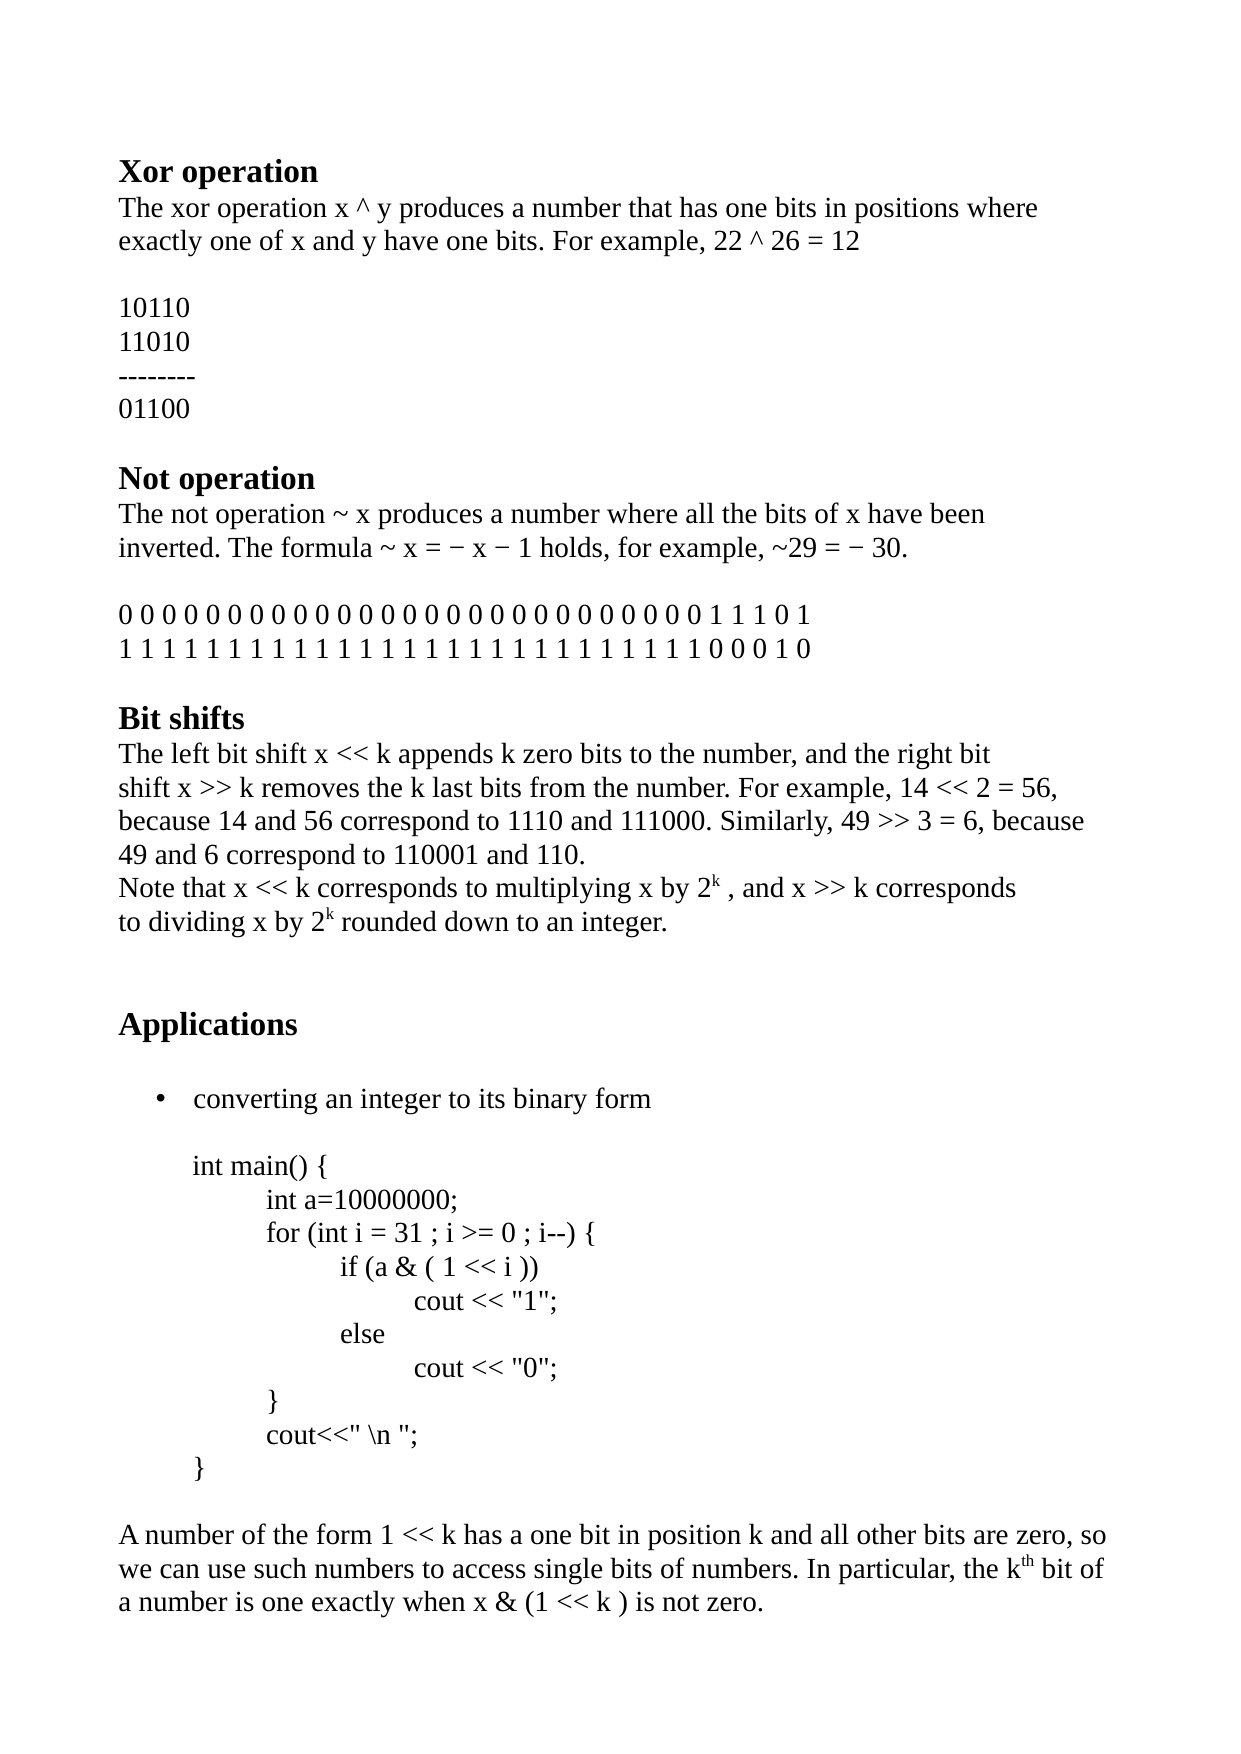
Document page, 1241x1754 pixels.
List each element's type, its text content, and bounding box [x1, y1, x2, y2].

text 11010 [118, 324, 1122, 358]
text Xor operation [118, 152, 1122, 190]
text The left bit shift x << k appends k zero bits to the number, and the right bit [118, 736, 1122, 770]
text -------- [118, 358, 1122, 391]
text Bit shifts [118, 698, 1122, 736]
text 1 1 1 1 1 1 1 1 1 1 1 1 1 1 1 1 1 1 1 1 1 1 1 1 1 1 1 0 0 0 1 0 [118, 631, 1122, 664]
text Applications [118, 1004, 1122, 1043]
text for (int i = 31 ; i >= 0 ; i--) { [118, 1216, 1122, 1249]
text Note that x << k corresponds to multiplying x by 2k , and x >> k corresponds [118, 870, 1122, 904]
text else [118, 1316, 1122, 1350]
text } [118, 1450, 1122, 1484]
text int a=10000000; [118, 1182, 1122, 1216]
text } [118, 1383, 1122, 1417]
text 0 0 0 0 0 0 0 0 0 0 0 0 0 0 0 0 0 0 0 0 0 0 0 0 0 0 0 1 1 1 0 1 [118, 597, 1122, 631]
text The not operation ~ x produces a number where all the bits of x have been [118, 497, 1122, 530]
text cout<<" \n "; [118, 1417, 1122, 1450]
text 49 and 6 correspond to 110001 and 110. [118, 837, 1122, 870]
text shift x >> k removes the k last bits from the number. For example, 14 << 2 = 56, [118, 770, 1122, 803]
text if (a & ( 1 << i )) [118, 1249, 1122, 1283]
text because 14 and 56 correspond to 1110 and 111000. Similarly, 49 >> 3 = 6, because [118, 803, 1122, 837]
text to dividing x by 2k rounded down to an integer. [118, 904, 1122, 937]
text 01100 [118, 391, 1122, 425]
text inverted. The formula ~ x = − x − 1 holds, for example, ~29 = − 30. [118, 530, 1122, 564]
text 10110 [118, 291, 1122, 324]
text Not operation [118, 458, 1122, 497]
text cout << "0"; [118, 1350, 1122, 1383]
text int main() { [118, 1148, 1122, 1182]
text cout << "1"; [118, 1283, 1122, 1316]
text The xor operation x ^ y produces a number that has one bits in positions where exactly one of x and y have one bits. For example, 22 ^ 26 = 12 [118, 190, 1122, 257]
text A number of the form 1 << k has a one bit in position k and all other bits are zero, so we can use such numbers to access single bits of numbers. In particular, the kth bit of a number is one exactly when x & (1 << k ) is not zero. [118, 1517, 1122, 1618]
list converting an integer to its binary form [156, 1081, 1122, 1115]
